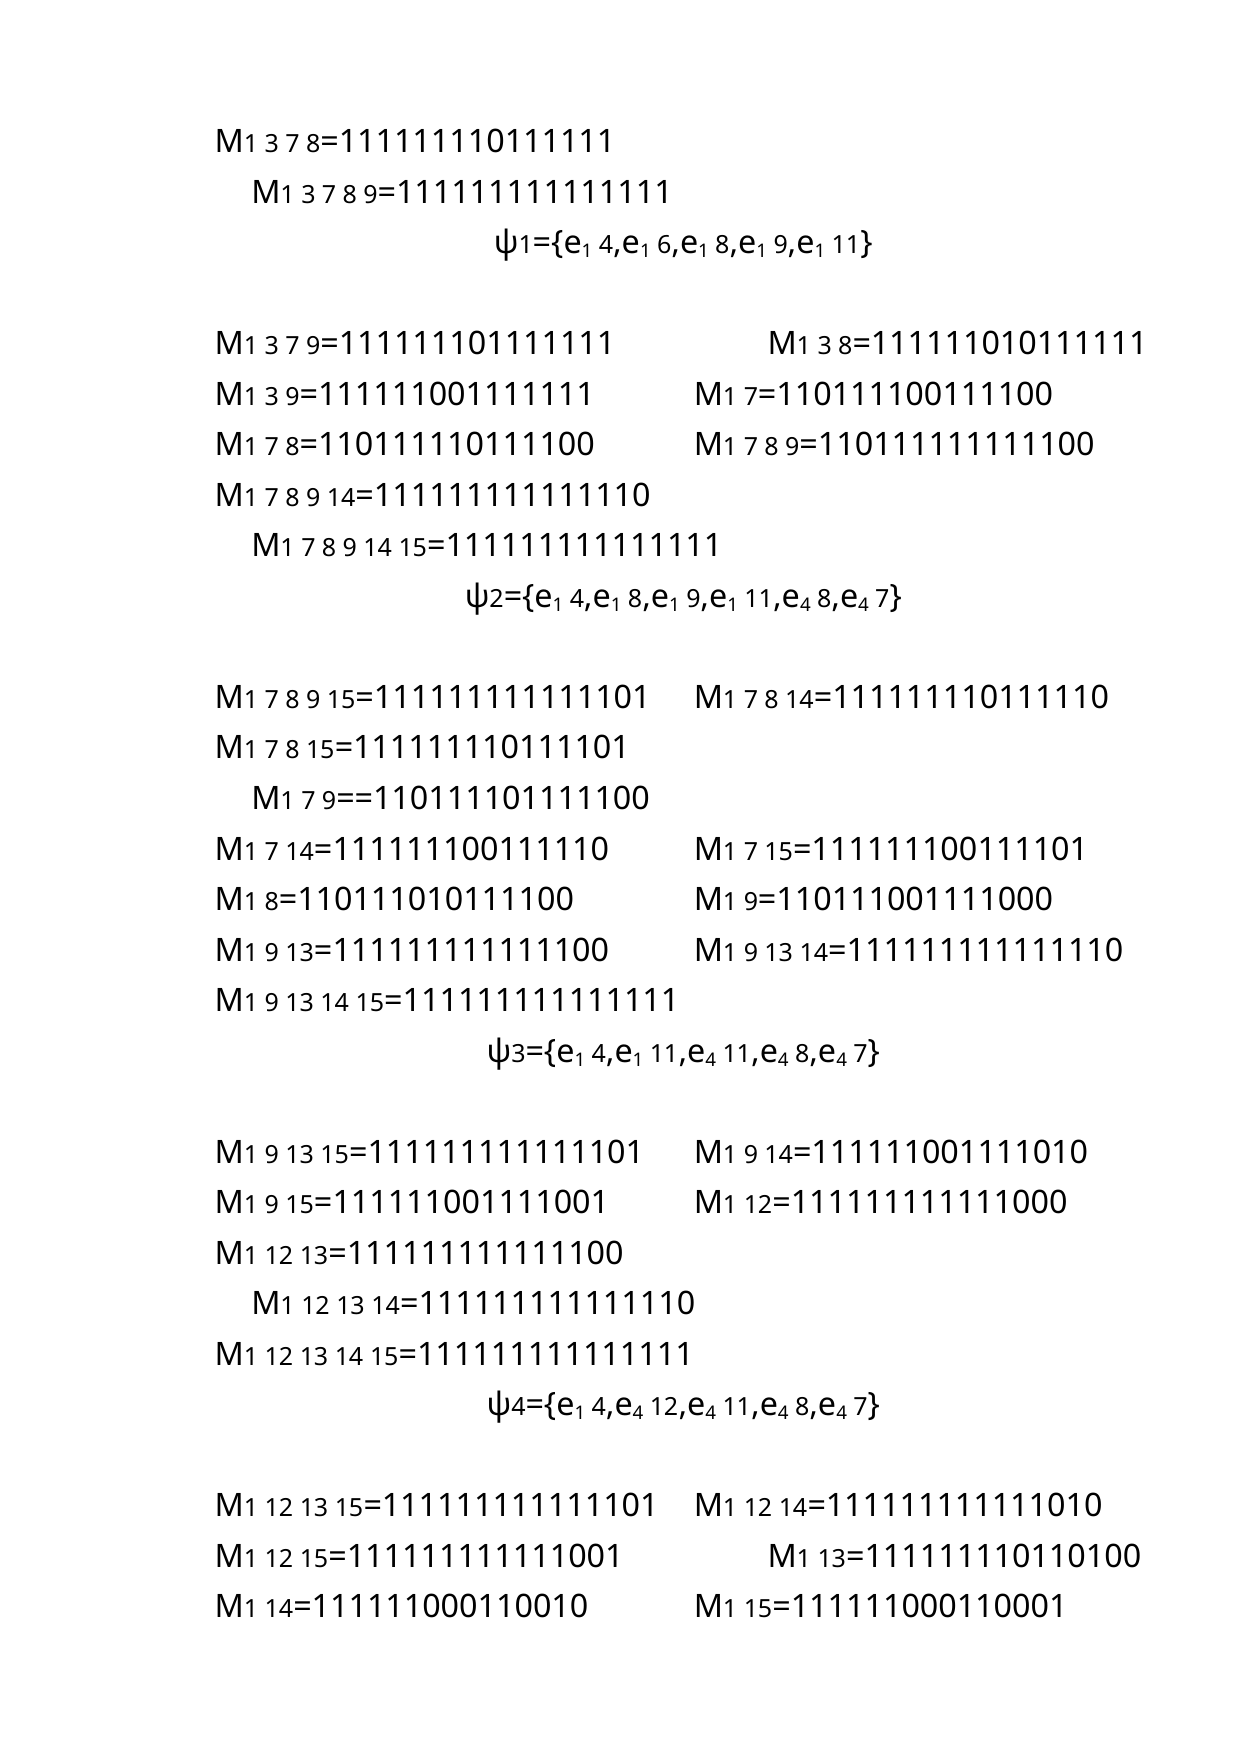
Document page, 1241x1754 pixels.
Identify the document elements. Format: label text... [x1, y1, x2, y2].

list M1 3 9=111111001111111 M1 7=110111100111100 [214, 371, 1152, 415]
list M1 9 13=111111111111100 M1 9 13 14=111111111111110 [214, 926, 1152, 970]
list M1 3 7 8=111111110111111 M1 3 7 8 9=111111111111111 [214, 118, 1152, 213]
list M1 14=111111000110010 M1 15=111111000110001 [214, 1583, 1152, 1627]
list ψ1={e1 4,e1 6,e1 8,e1 9,e1 11} [214, 219, 1152, 263]
list M1 12 13 15=111111111111101 M1 12 14=111111111111010 [214, 1482, 1152, 1526]
list ψ3={e1 4,e1 11,e4 11,e4 8,e4 7} [214, 1027, 1152, 1071]
list M1 12 15=111111111111001 M1 13=111111110110100 [214, 1533, 1152, 1577]
list M1 12 13 14 15=111111111111111 [214, 1331, 1152, 1374]
list M1 9 13 15=111111111111101 M1 9 14=111111001111010 [214, 1128, 1152, 1172]
list M1 7 8 15=111111110111101 M1 7 9==110111101111100 [214, 724, 1152, 819]
list ψ2={e1 4,e1 8,e1 9,e1 11,e4 8,e4 7} [214, 573, 1152, 617]
list ψ4={e1 4,e4 12,e4 11,e4 8,e4 7} [214, 1381, 1152, 1425]
list M1 7 8 9 14=111111111111110 M1 7 8 9 14 15=111111111111111 [214, 472, 1152, 566]
list M1 7 14=111111100111110 M1 7 15=111111100111101 [214, 825, 1152, 869]
list M1 8=110111010111100 M1 9=110111001111000 [214, 876, 1152, 920]
list M1 9 13 14 15=111111111111111 [214, 977, 1152, 1021]
list M1 7 8=110111110111100 M1 7 8 9=110111111111100 [214, 421, 1152, 465]
list M1 7 8 9 15=111111111111101 M1 7 8 14=111111110111110 [214, 674, 1152, 718]
list M1 3 7 9=111111101111111 M1 3 8=111111010111111 [214, 320, 1152, 364]
list M1 9 15=111111001111001 M1 12=111111111111000 [214, 1179, 1152, 1223]
list M1 12 13=111111111111100 M1 12 13 14=111111111111110 [214, 1229, 1152, 1324]
